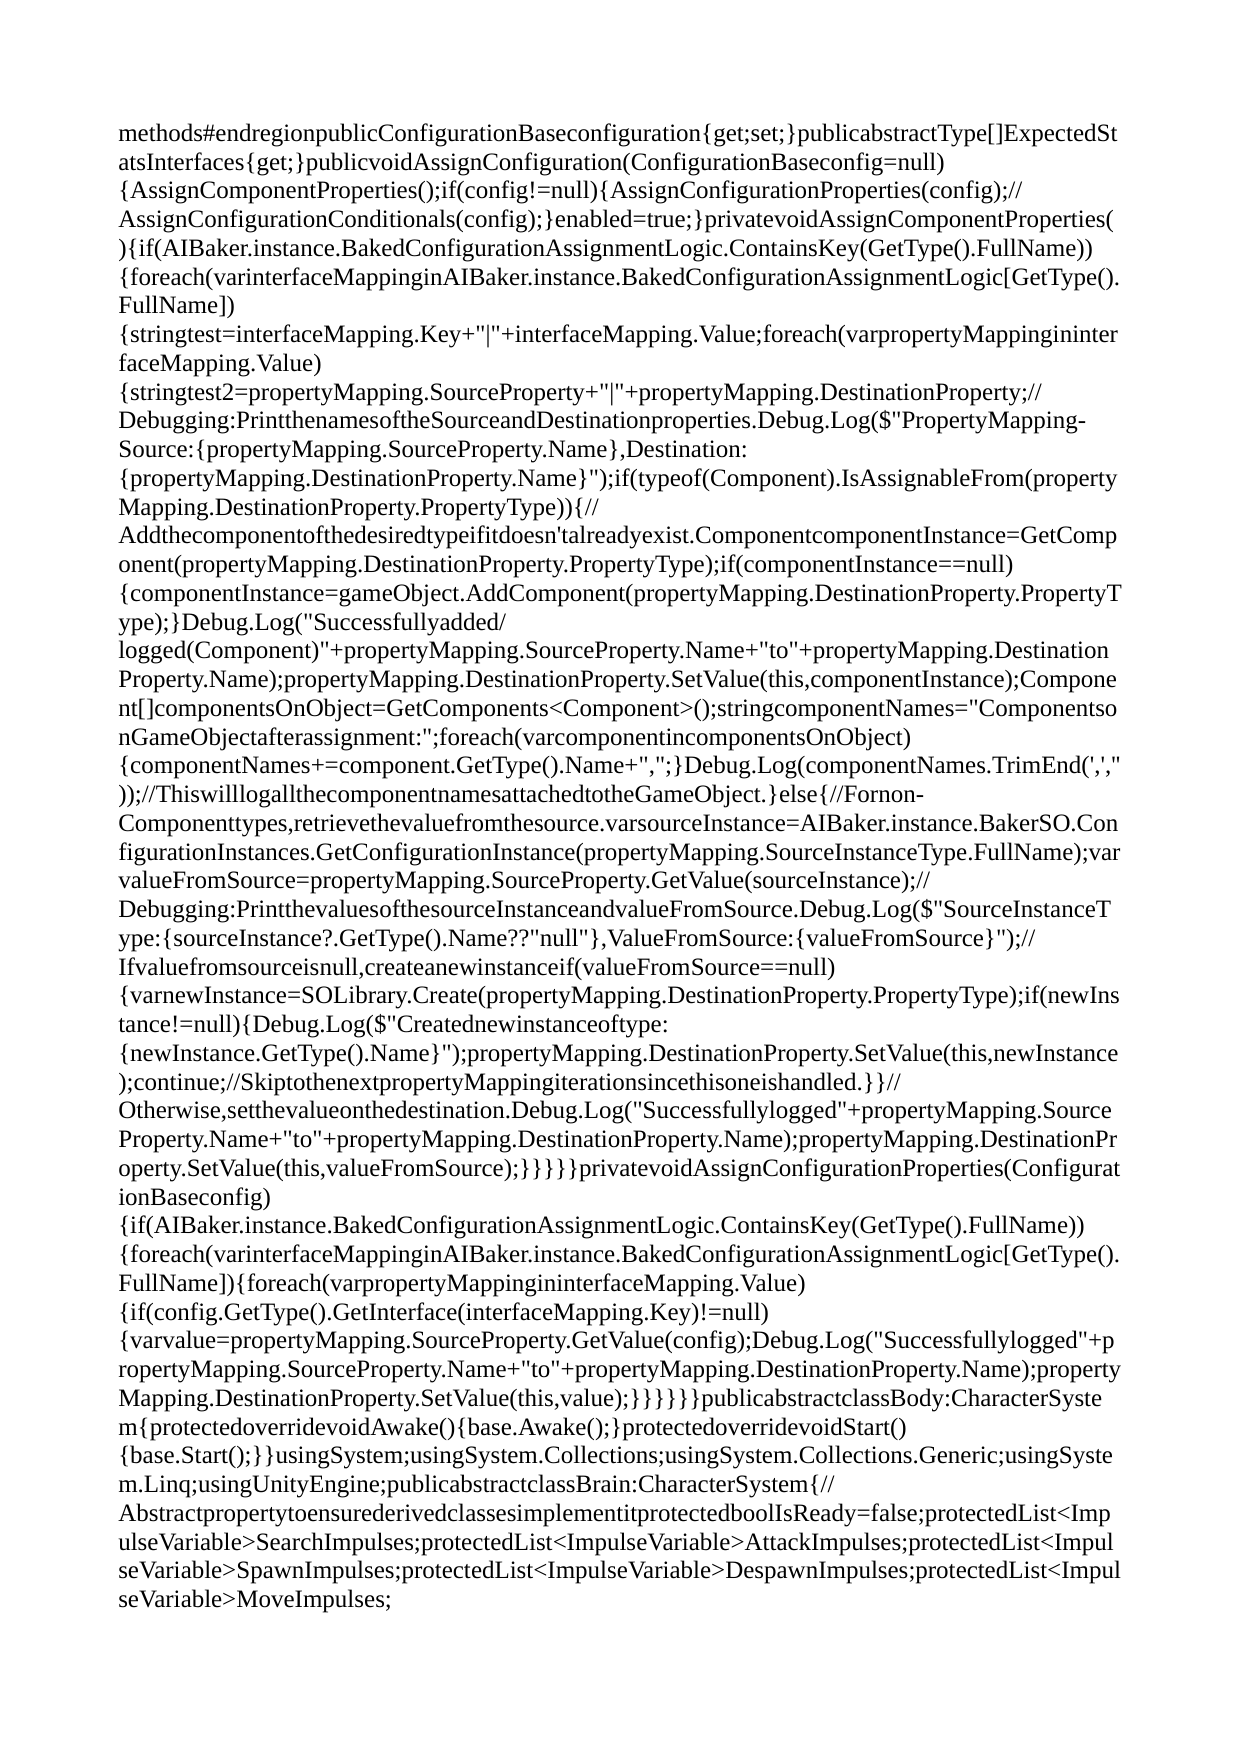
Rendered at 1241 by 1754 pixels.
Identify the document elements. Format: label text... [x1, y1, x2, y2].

text methods#endregionpublicConfigurationBaseconfiguration{get;set;}publicabstractType[]ExpectedStatsInterfaces{get;}publicvoidAssignConfiguration(ConfigurationBaseconfig=null){AssignComponentProperties();if(config!=null){AssignConfigurationProperties(config);//AssignConfigurationConditionals(config);}enabled=true;}privatevoidAssignComponentProperties(){if(AIBaker.instance.BakedConfigurationAssignmentLogic.ContainsKey(GetType().FullName)){foreach(varinterfaceMappinginAIBaker.instance.BakedConfigurationAssignmentLogic[GetType().FullName]){stringtest=interfaceMapping.Key+"|"+interfaceMapping.Value;foreach(varpropertyMappingininterfaceMapping.Value){stringtest2=propertyMapping.SourceProperty+"|"+propertyMapping.DestinationProperty;//Debugging:PrintthenamesoftheSourceandDestinationproperties.Debug.Log($"PropertyMapping-Source:{propertyMapping.SourceProperty.Name},Destination:{propertyMapping.DestinationProperty.Name}");if(typeof(Component).IsAssignableFrom(propertyMapping.DestinationProperty.PropertyType)){//Addthecomponentofthedesiredtypeifitdoesn'talreadyexist.ComponentcomponentInstance=GetComponent(propertyMapping.DestinationProperty.PropertyType);if(componentInstance==null){componentInstance=gameObject.AddComponent(propertyMapping.DestinationProperty.PropertyType);}Debug.Log("Successfullyadded/logged(Component)"+propertyMapping.SourceProperty.Name+"to"+propertyMapping.DestinationProperty.Name);propertyMapping.DestinationProperty.SetValue(this,componentInstance);Component[]componentsOnObject=GetComponents<Component>();stringcomponentNames="ComponentsonGameObjectafterassignment:";foreach(varcomponentincomponentsOnObject){componentNames+=component.GetType().Name+",";}Debug.Log(componentNames.TrimEnd(',',''));//ThiswilllogallthecomponentnamesattachedtotheGameObject.}else{//Fornon-Componenttypes,retrievethevaluefromthesource.varsourceInstance=AIBaker.instance.BakerSO.ConfigurationInstances.GetConfigurationInstance(propertyMapping.SourceInstanceType.FullName);varvalueFromSource=propertyMapping.SourceProperty.GetValue(sourceInstance);//Debugging:PrintthevaluesofthesourceInstanceandvalueFromSource.Debug.Log($"SourceInstanceType:{sourceInstance?.GetType().Name??"null"},ValueFromSource:{valueFromSource}");//Ifvaluefromsourceisnull,createanewinstanceif(valueFromSource==null){varnewInstance=SOLibrary.Create(propertyMapping.DestinationProperty.PropertyType);if(newInstance!=null){Debug.Log($"Creatednewinstanceoftype:{newInstance.GetType().Name}");propertyMapping.DestinationProperty.SetValue(this,newInstance);continue;//SkiptothenextpropertyMappingiterationsincethisoneishandled.}}//Otherwise,setthevalueonthedestination.Debug.Log("Successfullylogged"+propertyMapping.SourceProperty.Name+"to"+propertyMapping.DestinationProperty.Name);propertyMapping.DestinationProperty.SetValue(this,valueFromSource);}}}}}privatevoidAssignConfigurationProperties(ConfigurationBaseconfig){if(AIBaker.instance.BakedConfigurationAssignmentLogic.ContainsKey(GetType().FullName)){foreach(varinterfaceMappinginAIBaker.instance.BakedConfigurationAssignmentLogic[GetType().FullName]){foreach(varpropertyMappingininterfaceMapping.Value){if(config.GetType().GetInterface(interfaceMapping.Key)!=null){varvalue=propertyMapping.SourceProperty.GetValue(config);Debug.Log("Successfullylogged"+propertyMapping.SourceProperty.Name+"to"+propertyMapping.DestinationProperty.Name);propertyMapping.DestinationProperty.SetValue(this,value);}}}}}}publicabstractclassBody:CharacterSystem{protectedoverridevoidAwake(){base.Awake();}protectedoverridevoidStart(){base.Start();}}usingSystem;usingSystem.Collections;usingSystem.Collections.Generic;usingSystem.Linq;usingUnityEngine;publicabstractclassBrain:CharacterSystem{//AbstractpropertytoensurederivedclassesimplementitprotectedboolIsReady=false;protectedList<ImpulseVariable>SearchImpulses;protectedList<ImpulseVariable>AttackImpulses;protectedList<ImpulseVariable>SpawnImpulses;protectedList<ImpulseVariable>DespawnImpulses;protectedList<ImpulseVariable>MoveImpulses; [118, 118, 1122, 1613]
